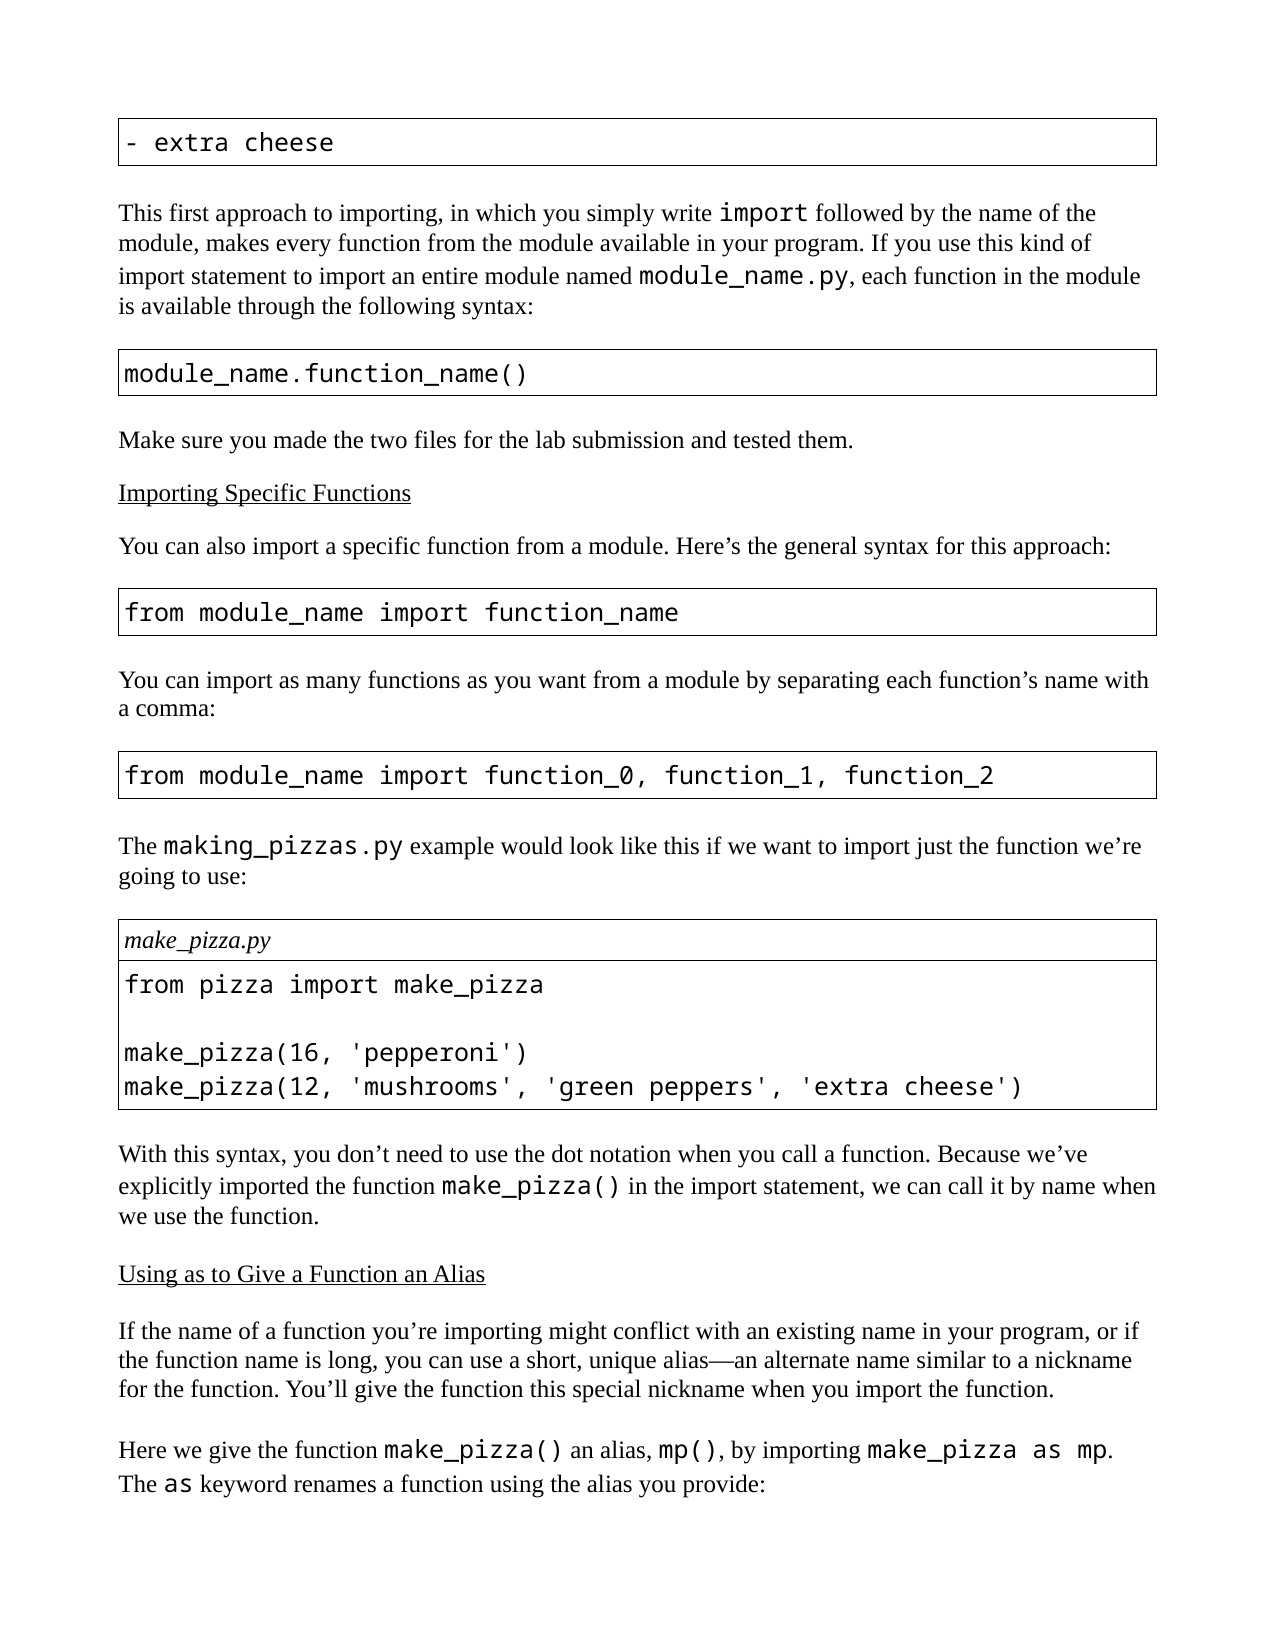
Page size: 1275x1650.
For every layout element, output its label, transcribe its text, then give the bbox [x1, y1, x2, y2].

table_cell from pizza import make_pizza make_pizza(16, 'pepperoni') make_pizza(12, 'mushrooms', 'green peppers', 'extra cheese') [119, 961, 1156, 1109]
text You can import as many functions as you want from a module by separating each function’s name with a comma: [118, 665, 1157, 722]
text Importing Specific Functions [118, 478, 1157, 507]
text This first approach to importing, in which you simply write import followed by the name of the module, makes every function from the module available in your program. If you use this kind of import statement to import an entire module named module_name.py, each function in the module is available through the following syntax: [118, 194, 1157, 320]
text The making_pizzas.py example would look like this if we want to import just the function we’re going to use: [118, 827, 1157, 890]
text You can also import a specific function from a module. Here’s the general syntax for this approach: [118, 531, 1157, 559]
text If the name of a function you’re importing might conflict with an existing name in your program, or if the function name is long, you can use a short, unique alias—an alternate name similar to a nickname for the function. You’ll give the function this special nickname when you import the function. [118, 1316, 1157, 1403]
table_header from module_name import function_0, function_1, function_2 [119, 752, 1156, 797]
table_header module_name.function_name() [119, 350, 1156, 395]
text With this syntax, you don’t need to use the dot notation when you call a function. Because we’ve explicitly imported the function make_pizza() in the import statement, we can call it by name when we use the function. [118, 1139, 1157, 1230]
text Here we give the function make_pizza() an alias, mp(), by importing make_pizza as mp. The as keyword renames a function using the alias you provide: [118, 1431, 1157, 1499]
table_header make_pizza.py [119, 920, 1156, 960]
table_cell - extra cheese [119, 119, 1156, 165]
text Make sure you made the two files for the lab submission and tested them. [118, 425, 1157, 454]
table_header from module_name import function_name [119, 589, 1156, 635]
text Using as to Give a Function an Alias [118, 1259, 1157, 1288]
